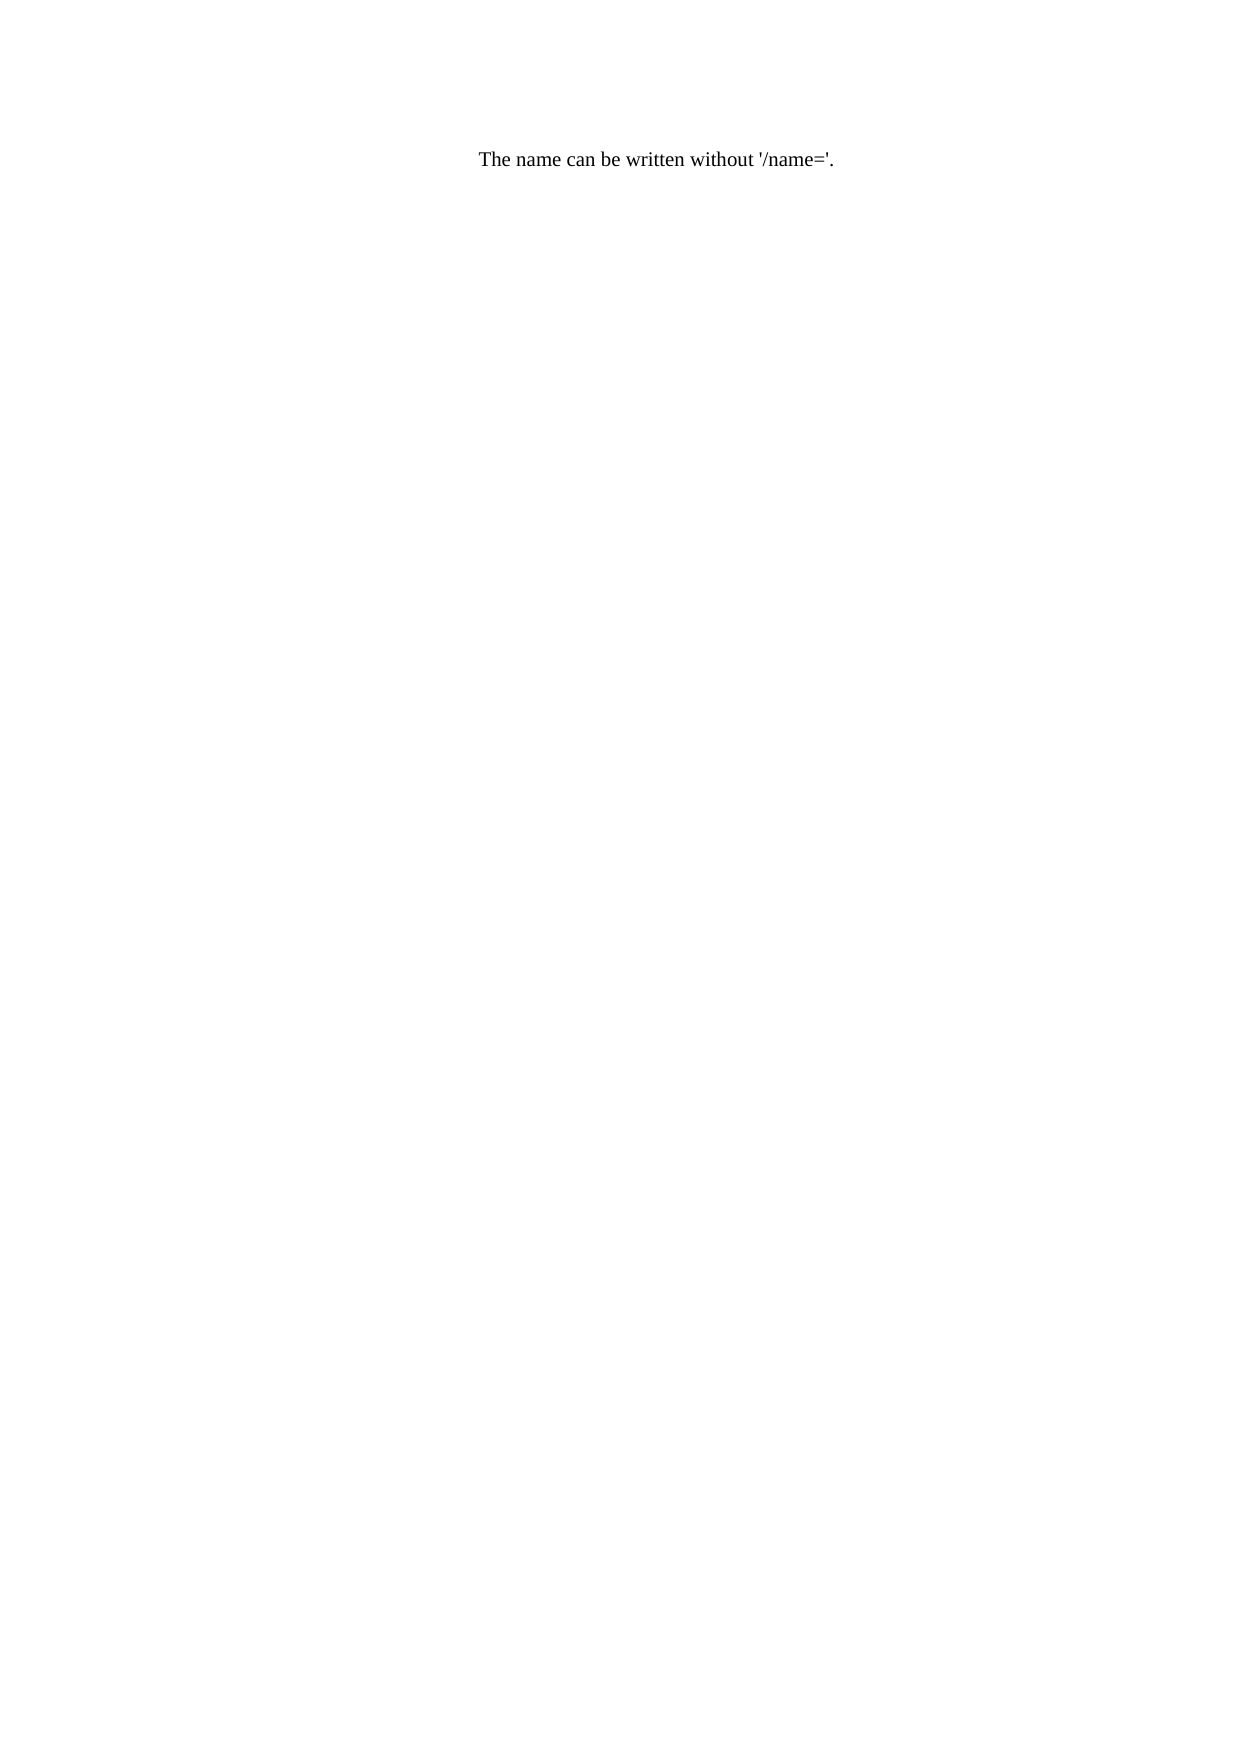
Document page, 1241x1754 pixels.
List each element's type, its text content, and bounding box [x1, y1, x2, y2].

text The name can be written without '/name='. [207, 148, 1092, 171]
